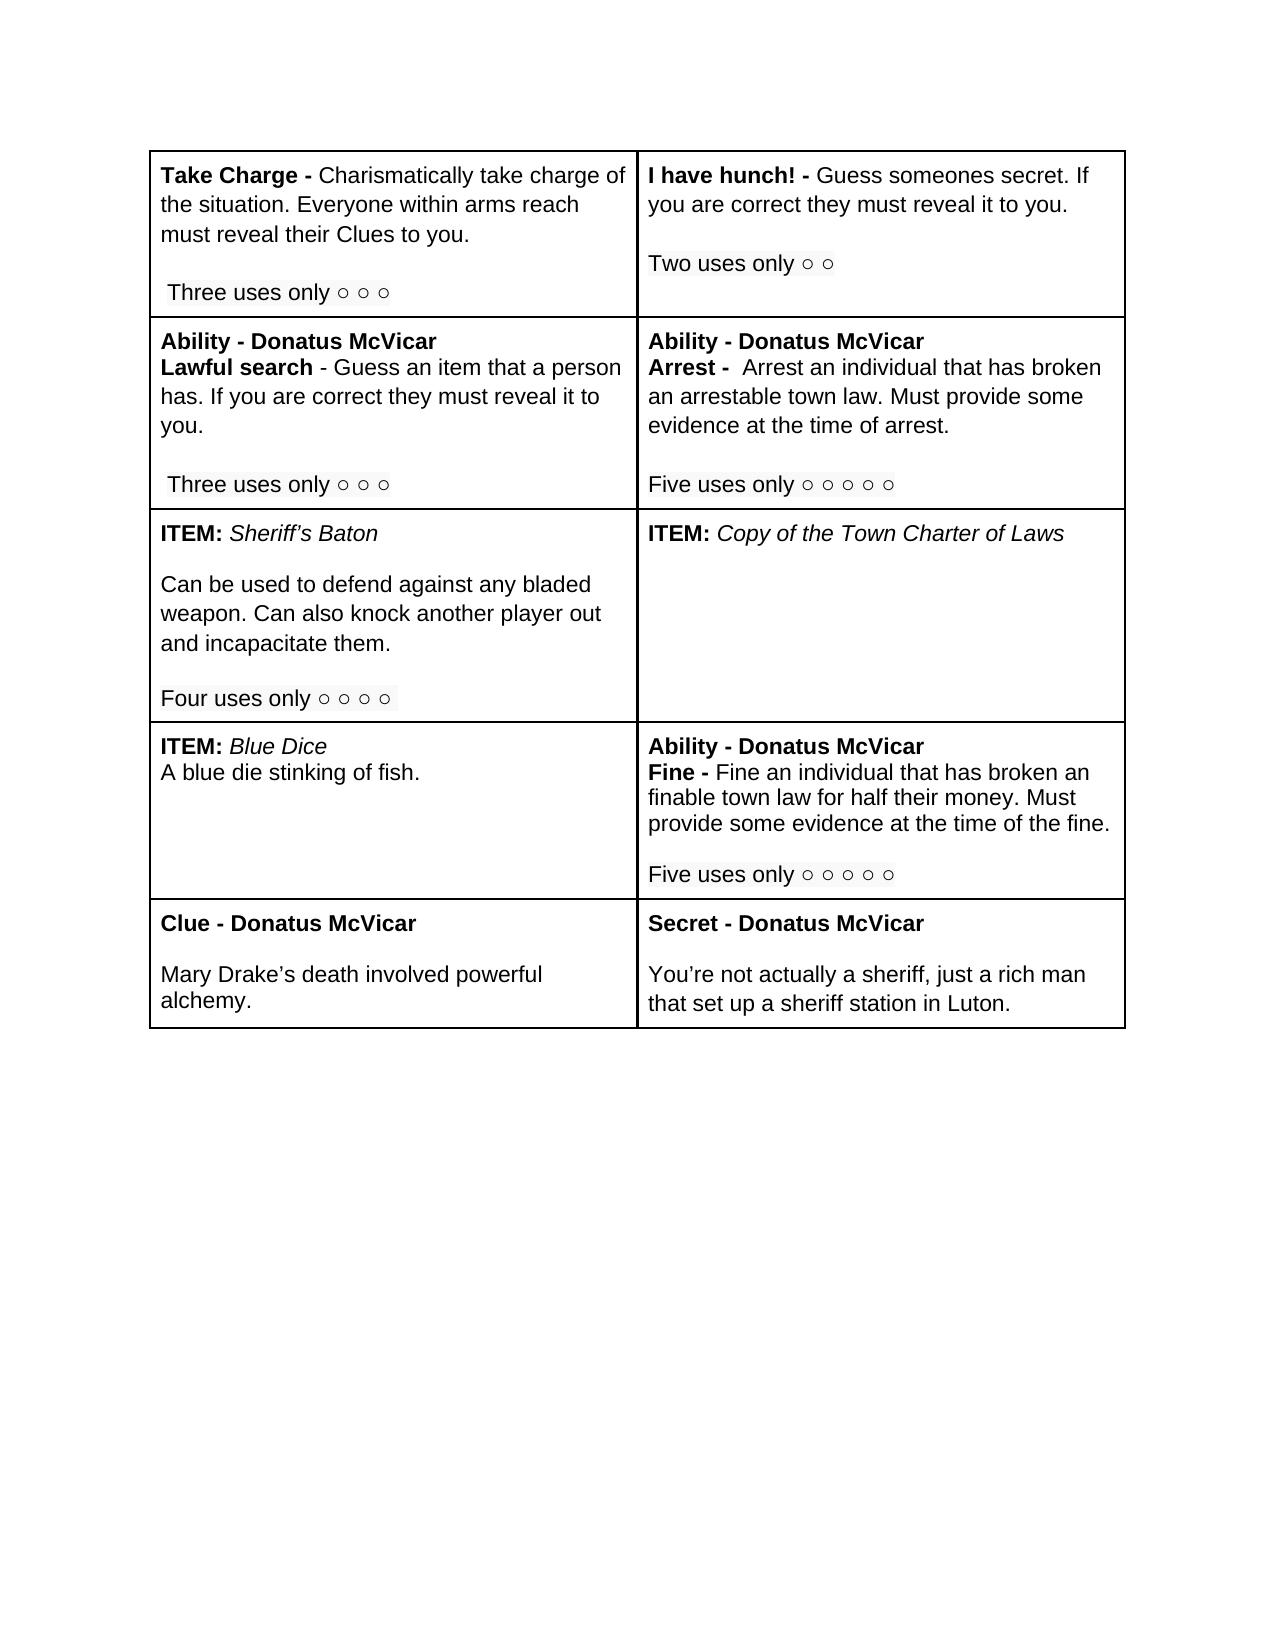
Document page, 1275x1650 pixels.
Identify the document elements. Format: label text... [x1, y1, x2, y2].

table_cell Ability - Donatus McVicar Lawful search - Guess an item that a person has. If you are correct they must reveal it to you. Three uses only ○ ○ ○ [151, 318, 636, 508]
table_cell ITEM: Copy of the Town Charter of Laws [639, 510, 1124, 721]
table_cell Secret - Donatus McVicar You’re not actually a sheriff, just a rich man that set up a sheriff station in Luton. [639, 900, 1124, 1027]
table_cell Ability - Donatus McVicar Arrest - Arrest an individual that has broken an arrestable town law. Must provide some evidence at the time of arrest. Five uses only ○ ○ ○ ○ ○ [639, 318, 1124, 508]
table_cell ITEM: Blue Dice A blue die stinking of fish. [151, 723, 636, 898]
table_cell Clue - Donatus McVicar Mary Drake’s death involved powerful alchemy. [151, 900, 636, 1027]
table_header Take Charge - Charismatically take charge of the situation. Everyone within arms reach must reveal their Clues to you. Three uses only ○ ○ ○ [151, 152, 636, 316]
table_cell Ability - Donatus McVicar Fine - Fine an individual that has broken an finable town law for half their money. Must provide some evidence at the time of the fine. Five uses only ○ ○ ○ ○ ○ [639, 723, 1124, 898]
table_cell ITEM: Sheriff’s Baton Can be used to defend against any bladed weapon. Can also knock another player out and incapacitate them. Four uses only ○ ○ ○ ○ [151, 510, 636, 721]
table_header I have hunch! - Guess someones secret. If you are correct they must reveal it to you. Two uses only ○ ○ [639, 152, 1124, 316]
